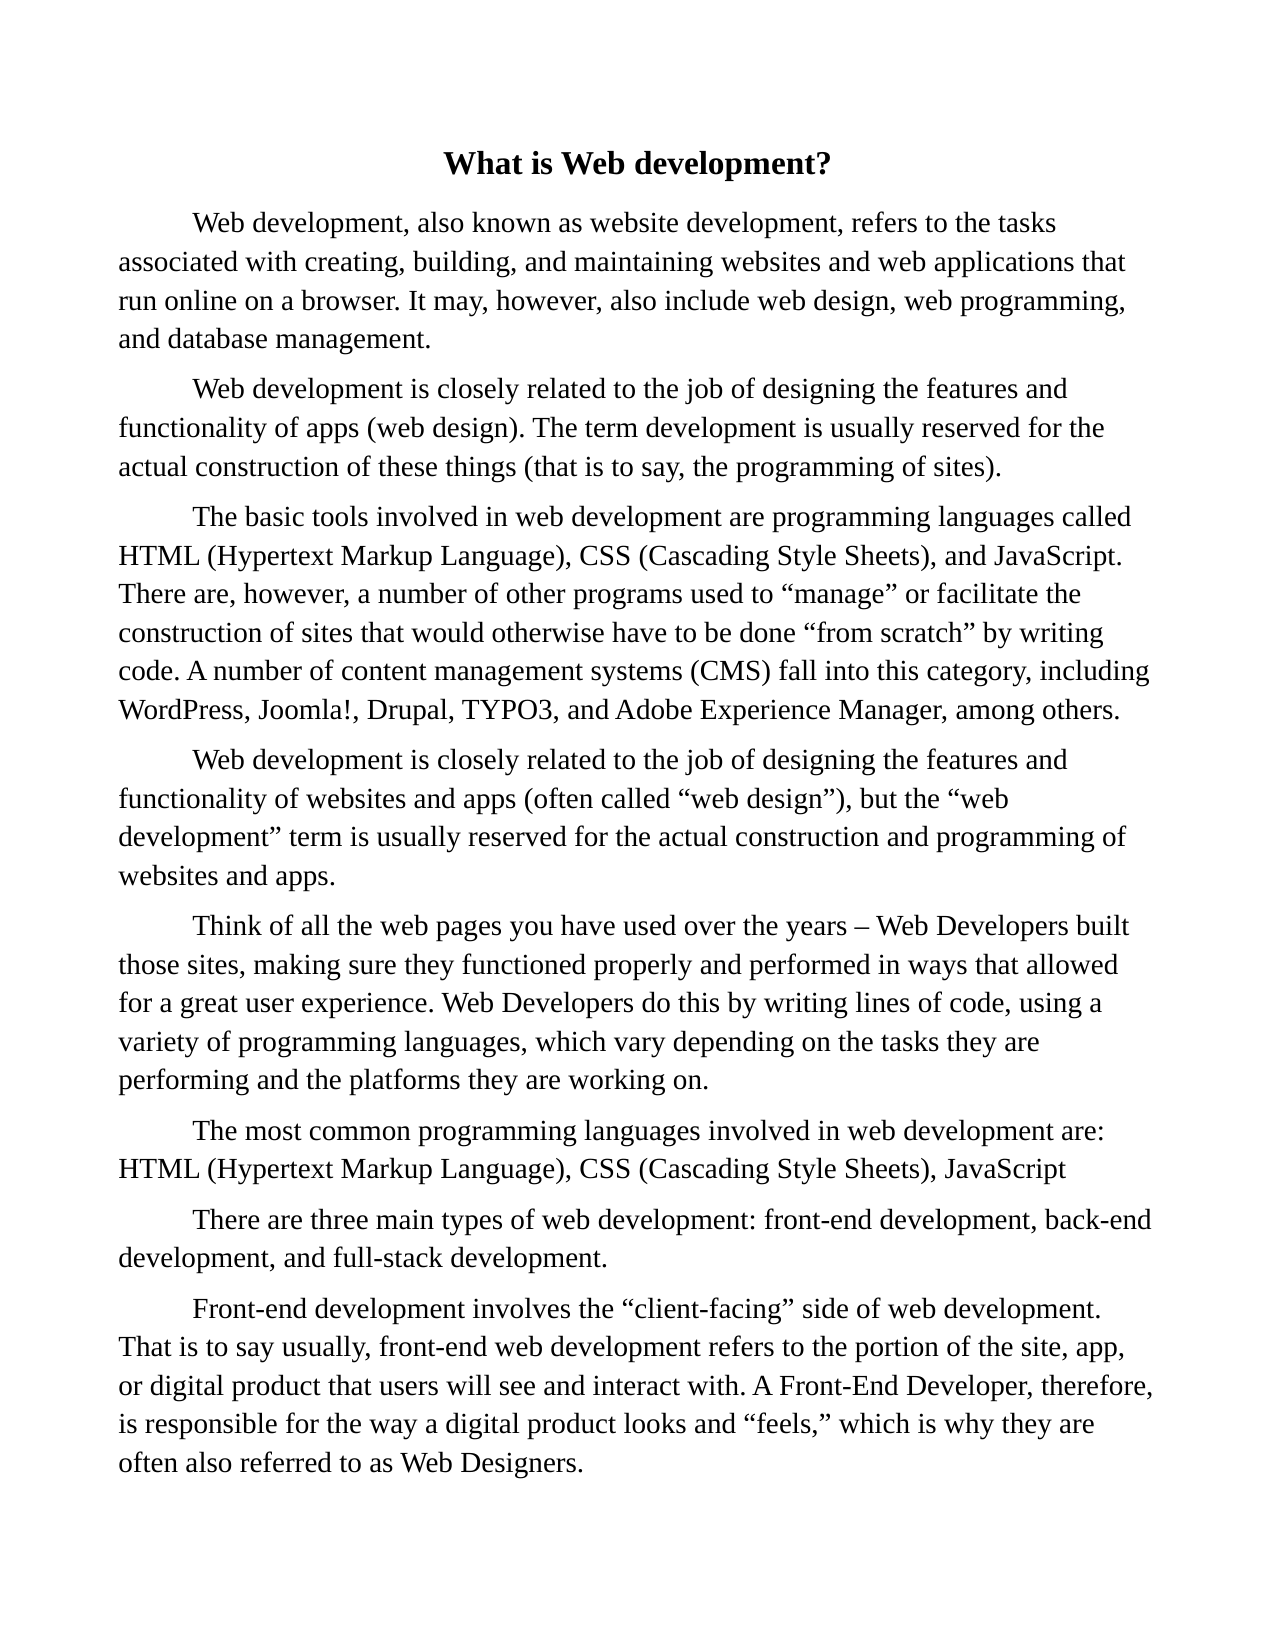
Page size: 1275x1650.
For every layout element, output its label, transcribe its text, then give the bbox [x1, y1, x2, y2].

text Web development is closely related to the job of designing the features and functionality of apps (web design). The term development is usually reserved for the actual construction of these things (that is to say, the programming of sites). [118, 372, 1157, 482]
text Think of all the web pages you have used over the years – Web Developers built those sites, making sure they functioned properly and performed in ways that allowed for a great user experience. Web Developers do this by writing lines of code, using a variety of programming languages, which vary depending on the tasks they are performing and the platforms they are working on. [118, 908, 1157, 1096]
text Web development is closely related to the job of designing the features and functionality of websites and apps (often called “web design”), but the “web development” term is usually reserved for the actual construction and programming of websites and apps. [118, 742, 1157, 891]
subtitle What is Web development? [118, 143, 1157, 181]
text The basic tools involved in web development are programming languages called HTML (Hypertext Markup Language), CSS (Cascading Style Sheets), and JavaScript. There are, however, a number of other programs used to “manage” or facilitate the construction of sites that would otherwise have to be done “from scratch” by writing code. A number of content management systems (CMS) fall into this category, including WordPress, Joomla!, Drupal, TYPO3, and Adobe Experience Manager, among others. [118, 499, 1157, 725]
text Front-end development involves the “client-facing” side of web development. That is to say usually, front-end web development refers to the portion of the site, app, or digital product that users will see and interact with. A Front-End Developer, therefore, is responsible for the way a digital product looks and “feels,” which is why they are often also referred to as Web Designers. [118, 1291, 1157, 1478]
text There are three main types of web development: front-end development, back-end development, and full-stack development. [118, 1202, 1157, 1274]
text The most common programming languages involved in web development are: HTML (Hypertext Markup Language), CSS (Cascading Style Sheets), JavaScript [118, 1113, 1157, 1185]
text Web development, also known as website development, refers to the tasks associated with creating, building, and maintaining websites and web applications that run online on a browser. It may, however, also include web design, web programming, and database management. [118, 206, 1157, 355]
